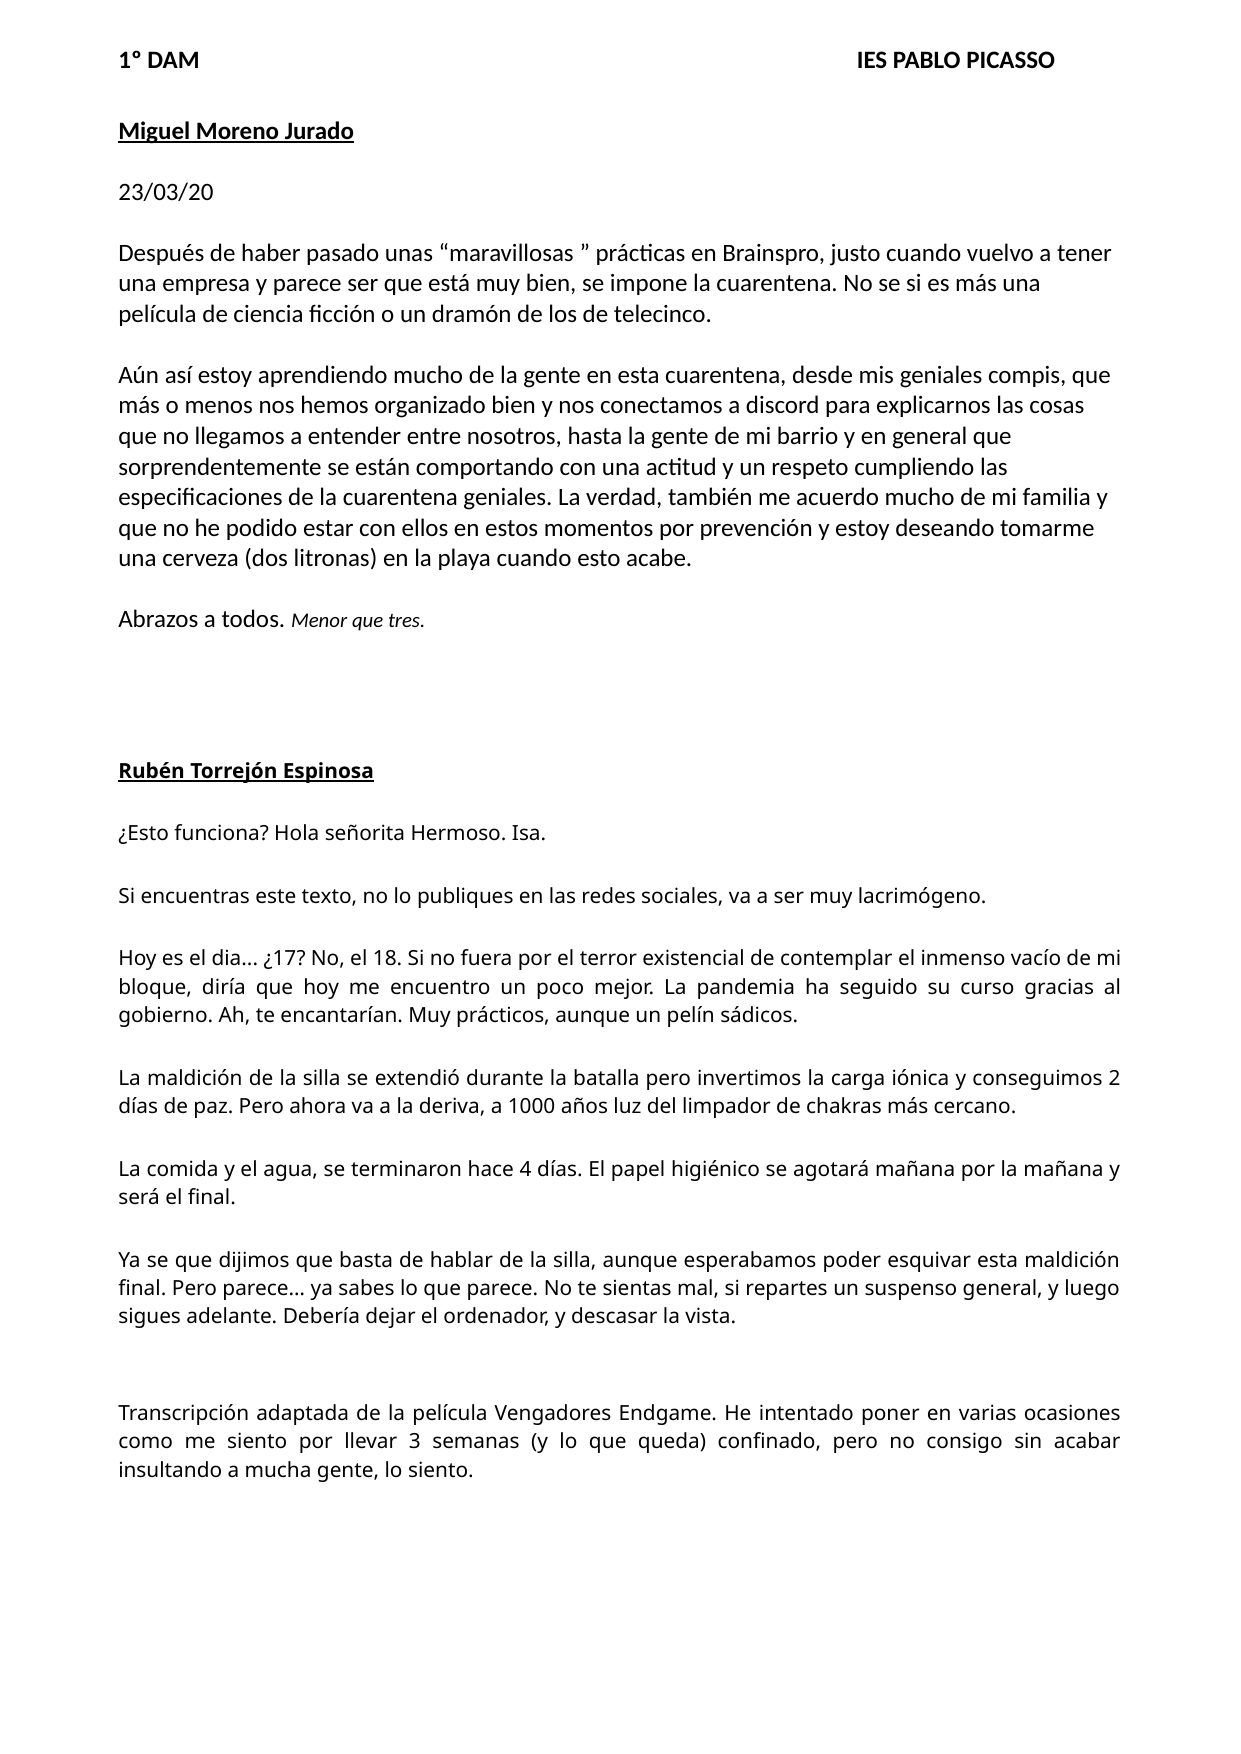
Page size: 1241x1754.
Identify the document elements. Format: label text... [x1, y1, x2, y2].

text Aún así estoy aprendiendo mucho de la gente en esta cuarentena, desde mis geniales compis, que más o menos nos hemos organizado bien y nos conectamos a discord para explicarnos las cosas que no llegamos a entender entre nosotros, hasta la gente de mi barrio y en general que sorprendentemente se están comportando con una actitud y un respeto cumpliendo las especificaciones de la cuarentena geniales. La verdad, también me acuerdo mucho de mi familia y que no he podido estar con ellos en estos momentos por prevención y estoy deseando tomarme una cerveza (dos litronas) en la playa cuando esto acabe. [118, 359, 1122, 573]
text Ya se que dijimos que basta de hablar de la silla, aunque esperabamos poder esquivar esta maldición final. Pero parece… ya sabes lo que parece. No te sientas mal, si repartes un suspenso general, y luego sigues adelante. Debería dejar el ordenador, y descasar la vista. [118, 1245, 1122, 1330]
text Transcripción adaptada de la película Vengadores Endgame. He intentado poner en varias ocasiones como me siento por llevar 3 semanas (y lo que queda) confinado, pero no consigo sin acabar insultando a mucha gente, lo siento. [118, 1398, 1122, 1483]
text Hoy es el dia... ¿17? No, el 18. Si no fuera por el terror existencial de contemplar el inmenso vacío de mi bloque, diría que hoy me encuentro un poco mejor. La pandemia ha seguido su curso gracias al gobierno. Ah, te encantarían. Muy prácticos, aunque un pelín sádicos. [118, 943, 1122, 1029]
text Abrazos a todos. Menor que tres. [118, 603, 1122, 634]
text 23/03/20 [118, 176, 1122, 207]
text ¿Esto funciona? Hola señorita Hermoso. Isa. [118, 818, 1122, 847]
text La comida y el agua, se terminaron hace 4 días. El papel higiénico se agotará mañana por la mañana y será el final. [118, 1154, 1122, 1211]
text Después de haber pasado unas “maravillosas ” prácticas en Brainspro, justo cuando vuelvo a tener una empresa y parece ser que está muy bien, se impone la cuarentena. No se si es más una película de ciencia ficción o un dramón de los de telecinco. [118, 237, 1122, 329]
text Rubén Torrejón Espinosa [118, 756, 1122, 784]
text Miguel Moreno Jurado [118, 115, 1122, 146]
text La maldición de la silla se extendió durante la batalla pero invertimos la carga iónica y conseguimos 2 días de paz. Pero ahora va a la deriva, a 1000 años luz del limpador de chakras más cercano. [118, 1063, 1122, 1120]
text Si encuentras este texto, no lo publiques en las redes sociales, va a ser muy lacrimógeno. [118, 881, 1122, 909]
